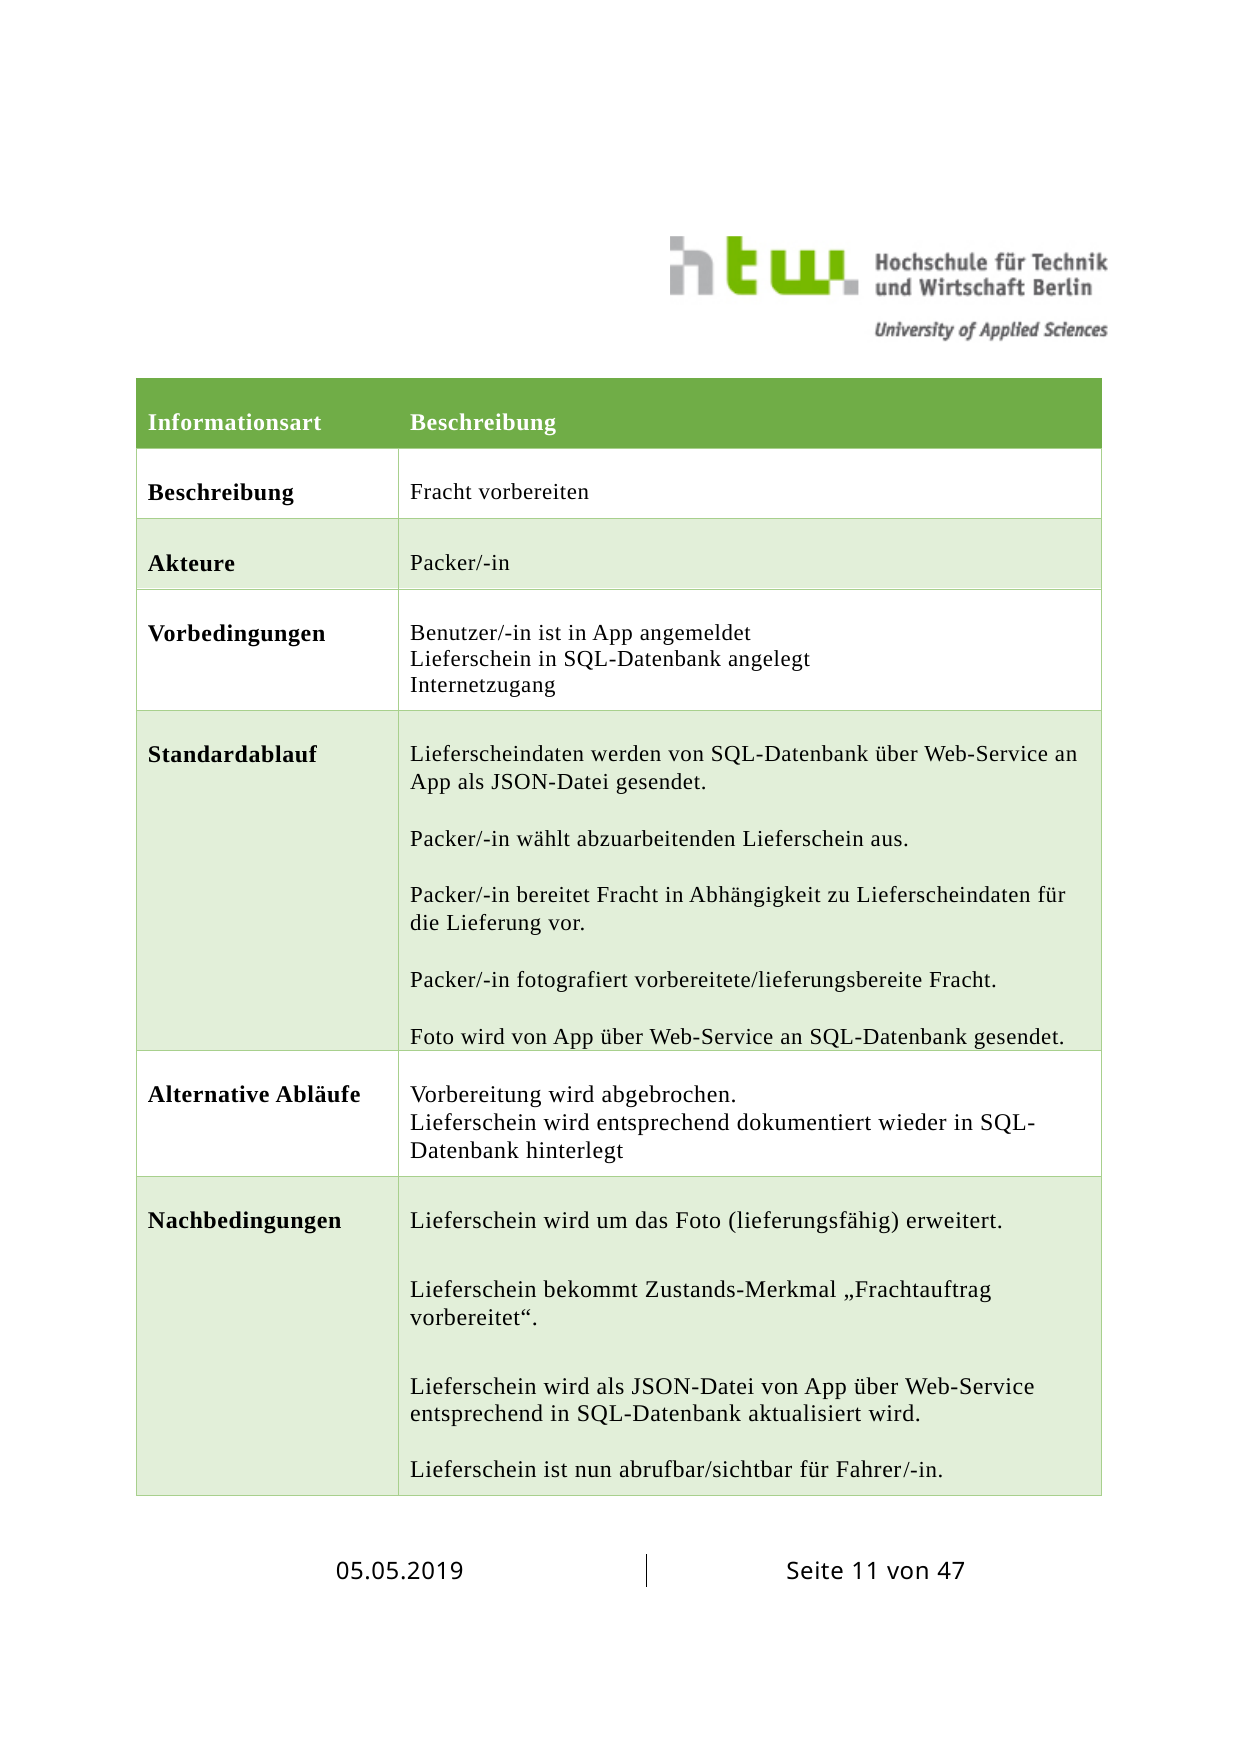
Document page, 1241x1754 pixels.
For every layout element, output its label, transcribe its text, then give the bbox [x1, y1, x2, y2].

table_cell Vorbedingungen [137, 590, 398, 710]
table_header Informationsart [137, 379, 399, 448]
table_cell Beschreibung [137, 449, 398, 518]
table_cell Standardablauf [137, 711, 398, 1050]
table_cell Benutzer/-in ist in App angemeldet Lieferschein in SQL-Datenbank angelegt Internetzugang [399, 590, 1101, 710]
table_cell Packer/-in [399, 519, 1101, 588]
table_cell Fracht vorbereiten [399, 449, 1101, 518]
table_cell Vorbereitung wird abgebrochen. Lieferschein wird entsprechend dokumentiert wieder in SQL-Datenbank hinterlegt [399, 1051, 1101, 1176]
table_cell Lieferscheindaten werden von SQL-Datenbank über Web-Service an App als JSON-Datei gesendet. Packer/-in wählt abzuarbeitenden Lieferschein aus. Packer/-in bereitet Fracht in Abhängigkeit zu Lieferscheindaten für die Lieferung vor. Packer/-in fotografiert vorbereitete/lieferungsbereite Fracht. Foto wird von App über Web-Service an SQL-Datenbank gesendet. [399, 711, 1101, 1050]
table_cell Alternative Abläufe [137, 1051, 398, 1176]
table_cell Lieferschein wird um das Foto (lieferungsfähig) erweitert. Lieferschein bekommt Zustands-Merkmal „Frachtauftrag vorbereitet“. Lieferschein wird als JSON-Datei von App über Web-Service entsprechend in SQL-Datenbank aktualisiert wird. Lieferschein ist nun abrufbar/sichtbar für Fahrer/-in. [399, 1177, 1101, 1495]
table_cell Akteure [137, 519, 398, 588]
table_cell Nachbedingungen [137, 1177, 398, 1495]
table_header Beschreibung [399, 379, 1101, 448]
